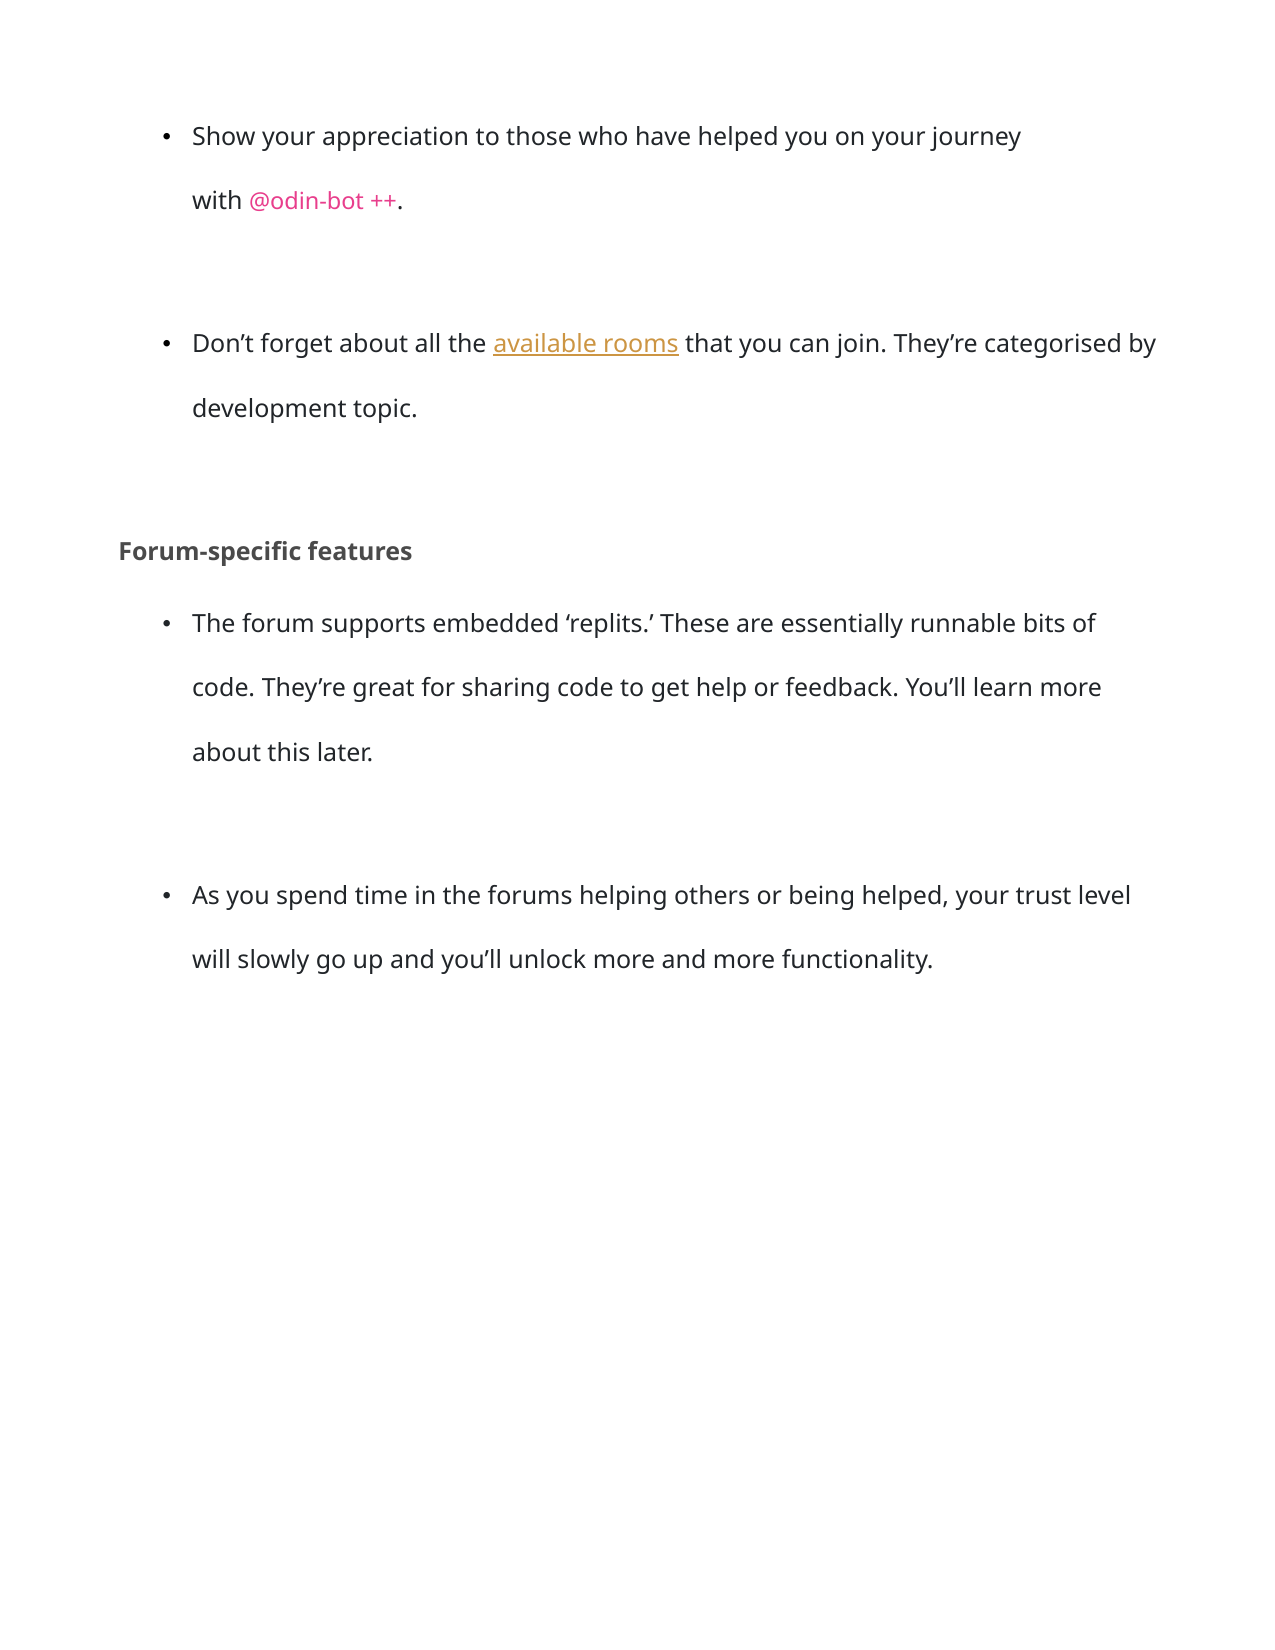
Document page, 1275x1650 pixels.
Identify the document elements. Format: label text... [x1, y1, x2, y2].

list Show your appreciation to those who have helped you on your journey with @odin-bot ++. [162, 118, 1157, 217]
list As you spend time in the forums helping others or being helped, your trust level will slowly go up and you’ll unlock more and more functionality. [162, 877, 1157, 976]
subtitle Forum-specific features [118, 533, 1157, 567]
list Don’t forget about all the available rooms that you can join. They’re categorised by development topic. [162, 326, 1157, 424]
list The forum supports embedded ‘replits.’ These are essentially runnable bits of code. They’re great for sharing code to get help or feedback. You’ll learn more about this later. [162, 605, 1157, 769]
